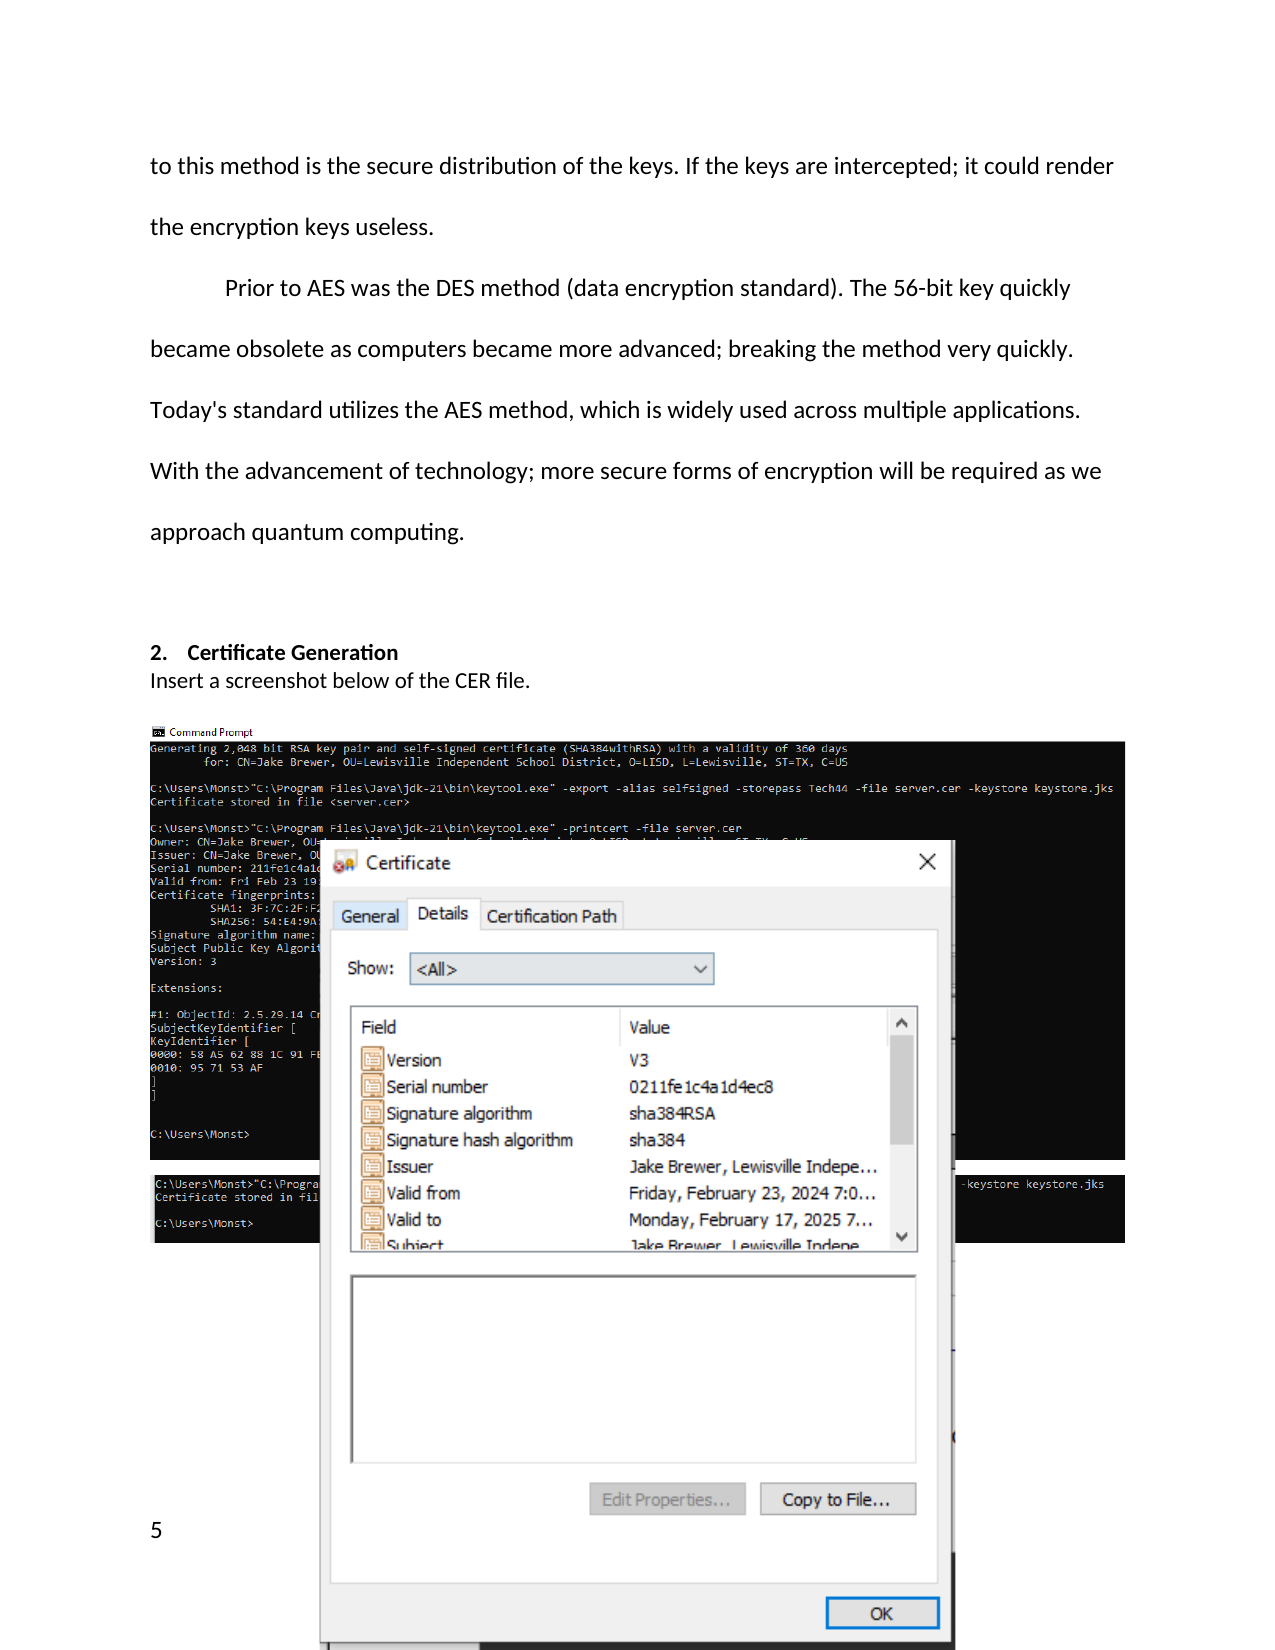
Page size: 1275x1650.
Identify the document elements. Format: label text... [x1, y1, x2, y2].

text Insert a screenshot below of the CER file. [150, 666, 1125, 694]
subtitle Certificate Generation [150, 638, 1125, 666]
text to this method is the secure distribution of the keys. If the keys are intercepted; it could render the encryption keys useless. [150, 150, 1125, 242]
text Prior to AES was the DES method (data encryption standard). The 56-bit key quickly became obsolete as computers became more advanced; breaking the method very quickly. Today's standard utilizes the AES method, which is widely used across multiple applications. With the advancement of technology; more secure forms of encryption will be required as we approach quantum computing. [150, 272, 1125, 547]
picture [150, 722, 1125, 1650]
